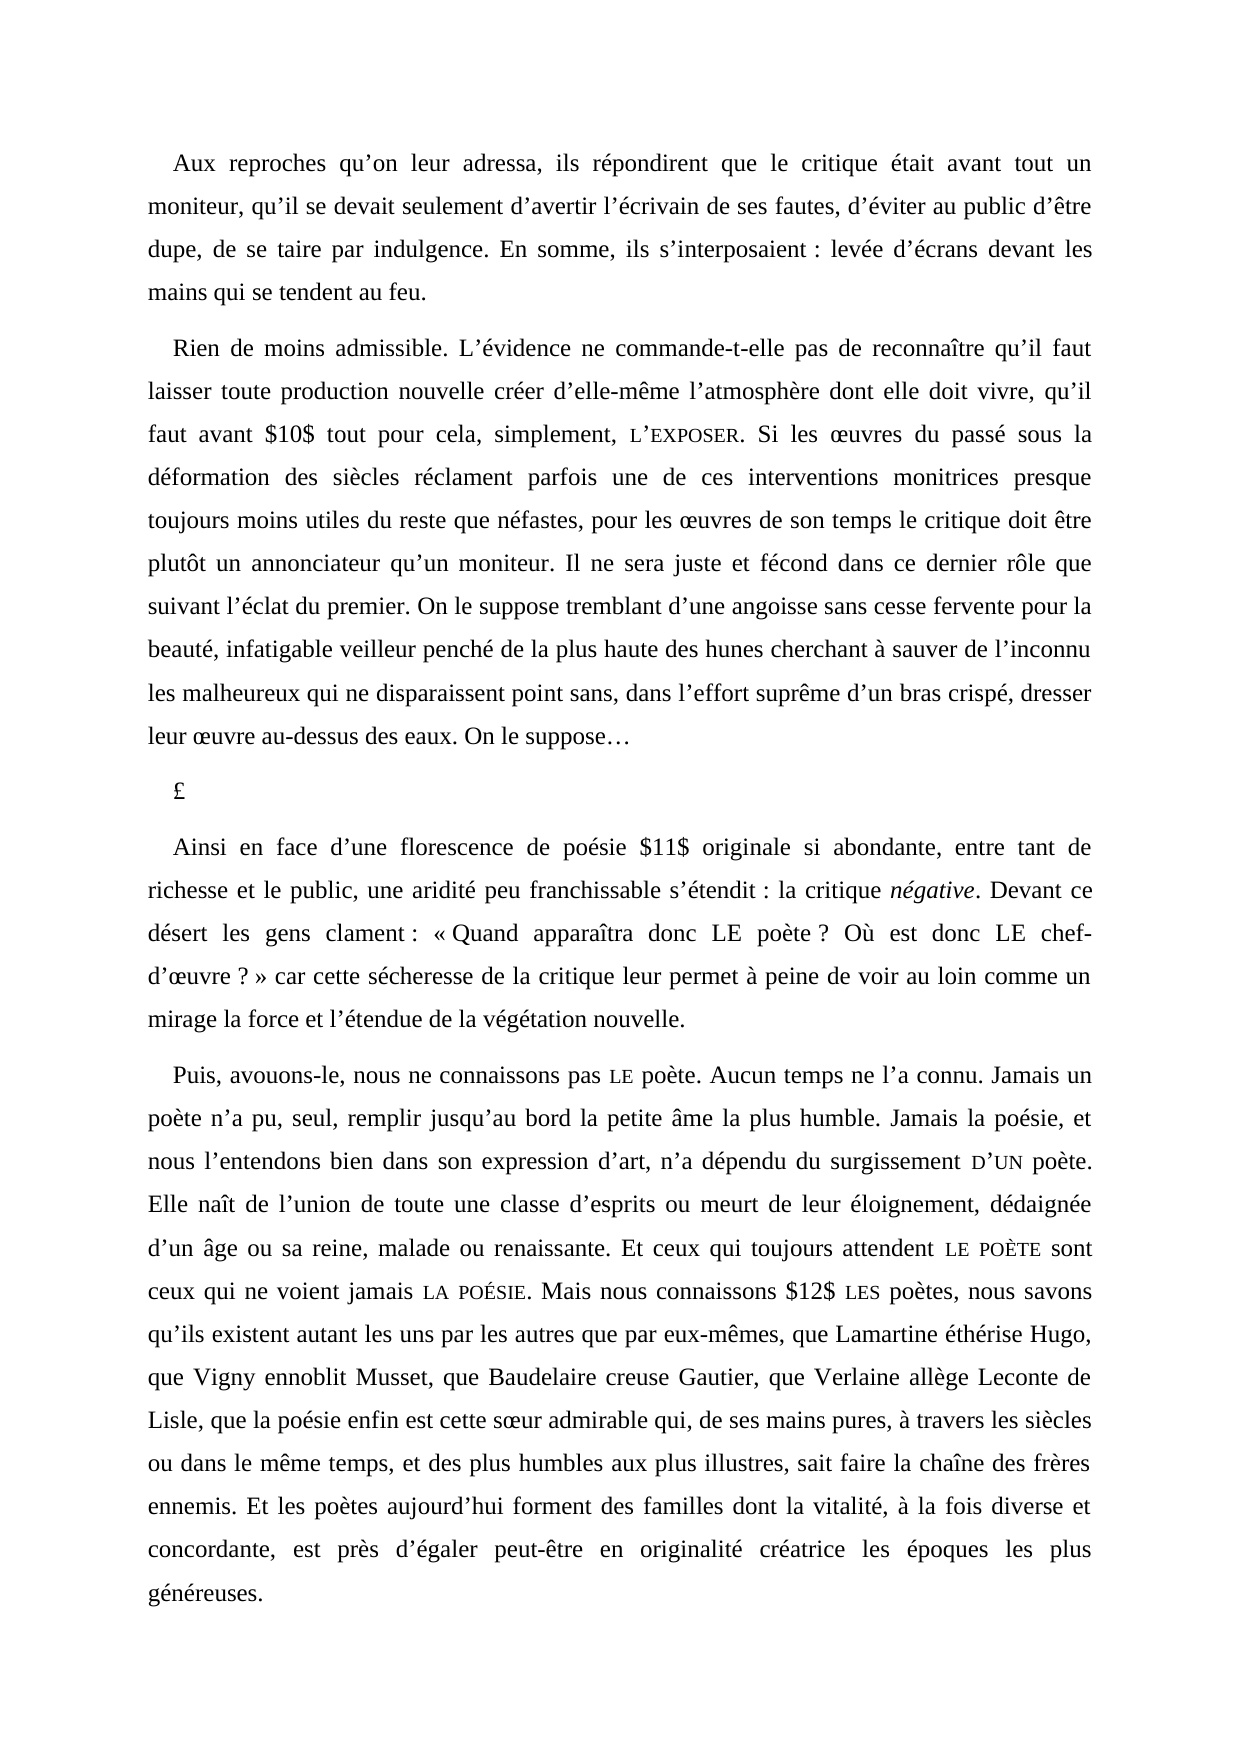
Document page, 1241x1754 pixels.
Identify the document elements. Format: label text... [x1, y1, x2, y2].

text £ [148, 776, 1093, 805]
text Rien de moins admissible. L’évidence ne commande-t-elle pas de reconnaître qu’il faut laisser toute production nouvelle créer d’elle-même l’atmosphère dont elle doit vivre, qu’il faut avant $10$ tout pour cela, simplement, l’exposer. Si les œuvres du passé sous la déformation des siècles réclament parfois une de ces interventions monitrices presque toujours moins utiles du reste que néfastes, pour les œuvres de son temps le critique doit être plutôt un annonciateur qu’un moniteur. Il ne sera juste et fécond dans ce dernier rôle que suivant l’éclat du premier. On le suppose tremblant d’une angoisse sans cesse fervente pour la beauté, infatigable veilleur penché de la plus haute des hunes cherchant à sauver de l’inconnu les malheureux qui ne disparaissent point sans, dans l’effort suprême d’un bras crispé, dresser leur œuvre au-dessus des eaux. On le suppose… [148, 333, 1093, 749]
text Ainsi en face d’une florescence de poésie $11$ originale si abondante, entre tant de richesse et le public, une aridité peu franchissable s’étendit : la critique négative. Devant ce désert les gens clament : « Quand apparaîtra donc LE poète ? Où est donc LE chef-d’œuvre ? » car cette sécheresse de la critique leur permet à peine de voir au loin comme un mirage la force et l’étendue de la végétation nouvelle. [148, 832, 1093, 1033]
text Aux reproches qu’on leur adressa, ils répondirent que le critique était avant tout un moniteur, qu’il se devait seulement d’avertir l’écrivain de ses fautes, d’éviter au public d’être dupe, de se taire par indulgence. En somme, ils s’interposaient : levée d’écrans devant les mains qui se tendent au feu. [148, 148, 1093, 306]
text Puis, avouons-le, nous ne connaissons pas le poète. Aucun temps ne l’a connu. Jamais un poète n’a pu, seul, remplir jusqu’au bord la petite âme la plus humble. Jamais la poésie, et nous l’entendons bien dans son expression d’art, n’a dépendu du surgissement d’un poète. Elle naît de l’union de toute une classe d’esprits ou meurt de leur éloignement, dédaignée d’un âge ou sa reine, malade ou renaissante. Et ceux qui toujours attendent le poète sont ceux qui ne voient jamais la poésie. Mais nous connaissons $12$ les poètes, nous savons qu’ils existent autant les uns par les autres que par eux-mêmes, que Lamartine éthérise Hugo, que Vigny ennoblit Musset, que Baudelaire creuse Gautier, que Verlaine allège Leconte de Lisle, que la poésie enfin est cette sœur admirable qui, de ses mains pures, à travers les siècles ou dans le même temps, et des plus humbles aux plus illustres, sait faire la chaîne des frères ennemis. Et les poètes aujourd’hui forment des familles dont la vitalité, à la fois diverse et concordante, est près d’égaler peut-être en originalité créatrice les époques les plus généreuses. [148, 1060, 1093, 1606]
